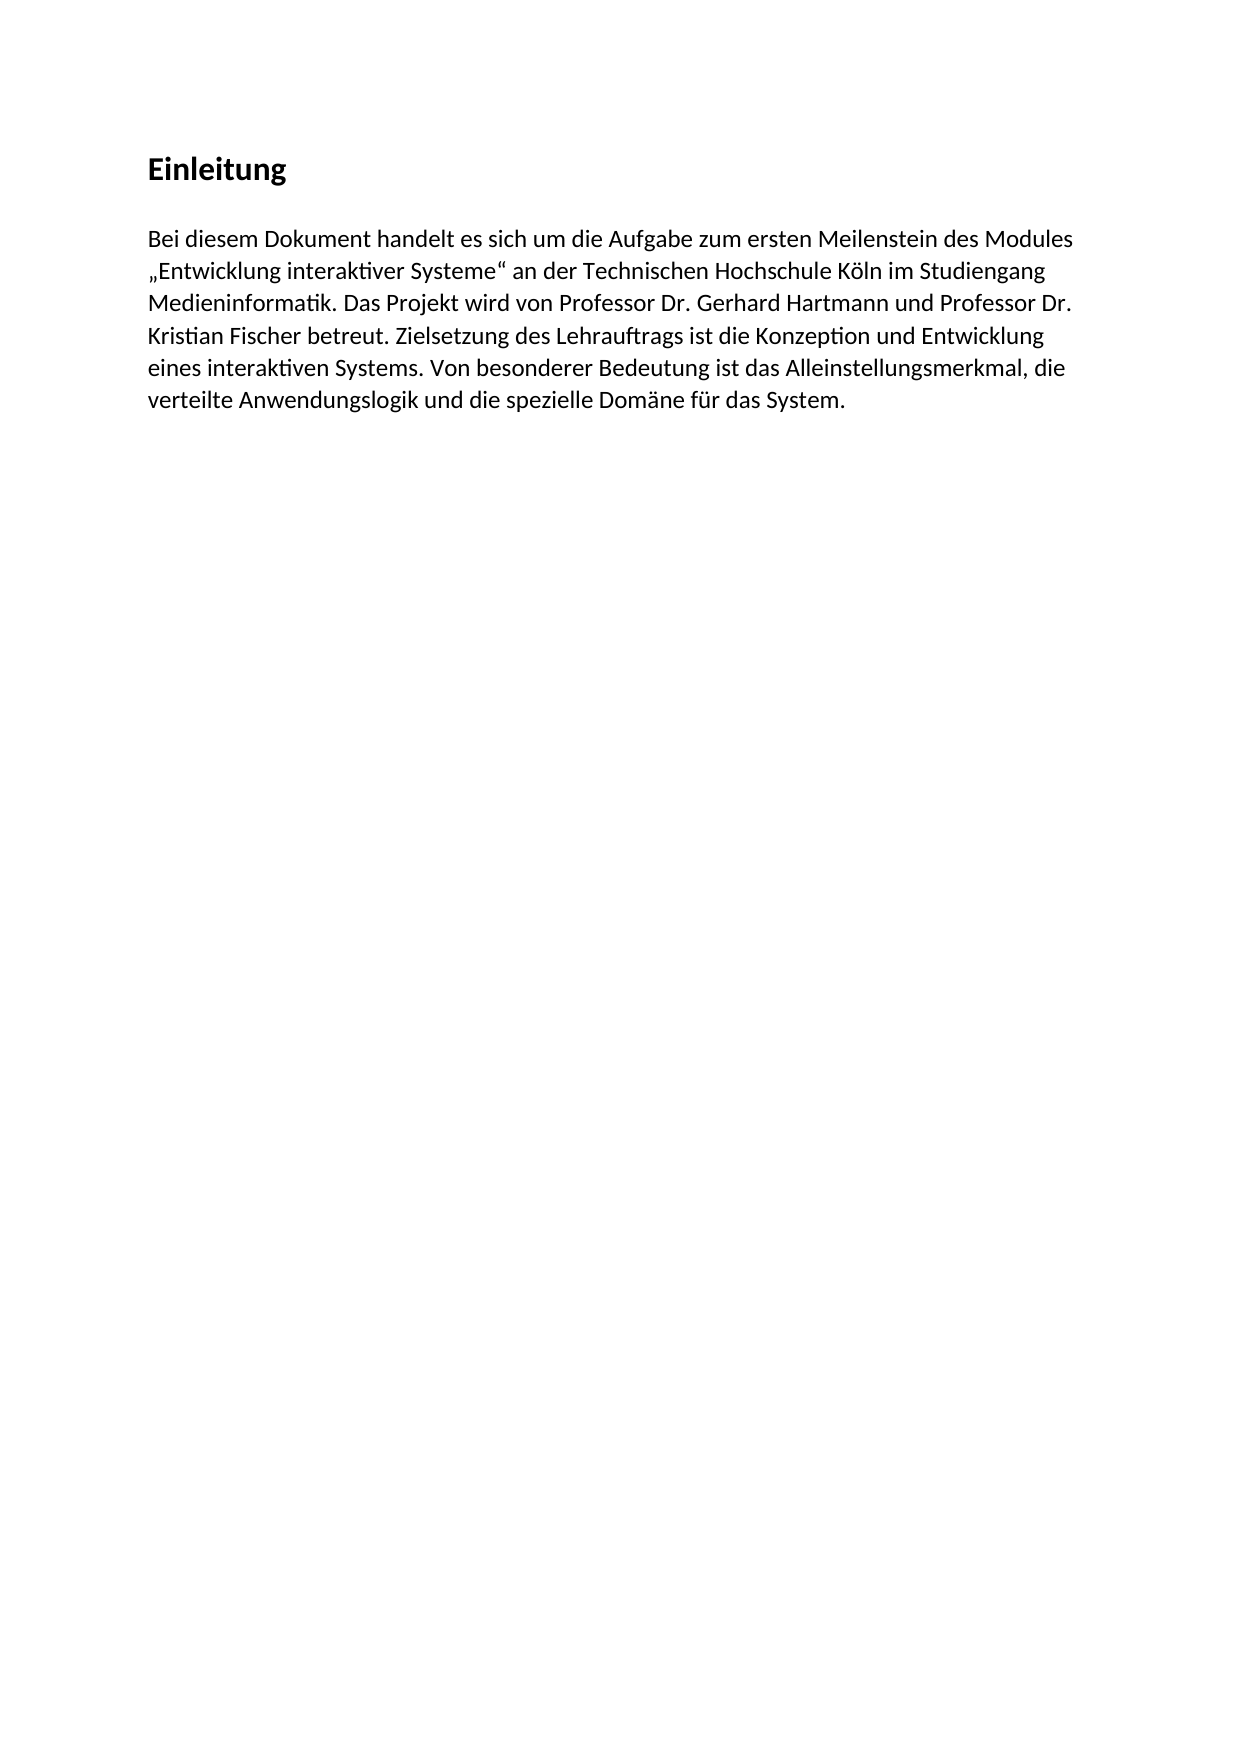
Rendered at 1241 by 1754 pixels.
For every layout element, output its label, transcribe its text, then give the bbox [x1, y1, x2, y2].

text Einleitung [148, 148, 1093, 188]
text Bei diesem Dokument handelt es sich um die Aufgabe zum ersten Meilenstein des Modules „Entwicklung interaktiver Systeme“ an der Technischen Hochschule Köln im Studiengang Medieninformatik. Das Projekt wird von Professor Dr. Gerhard Hartmann und Professor Dr. Kristian Fischer betreut. Zielsetzung des Lehrauftrags ist die Konzeption und Entwicklung eines interaktiven Systems. Von besonderer Bedeutung ist das Alleinstellungsmerkmal, die verteilte Anwendungslogik und die spezielle Domäne für das System. [148, 223, 1093, 415]
